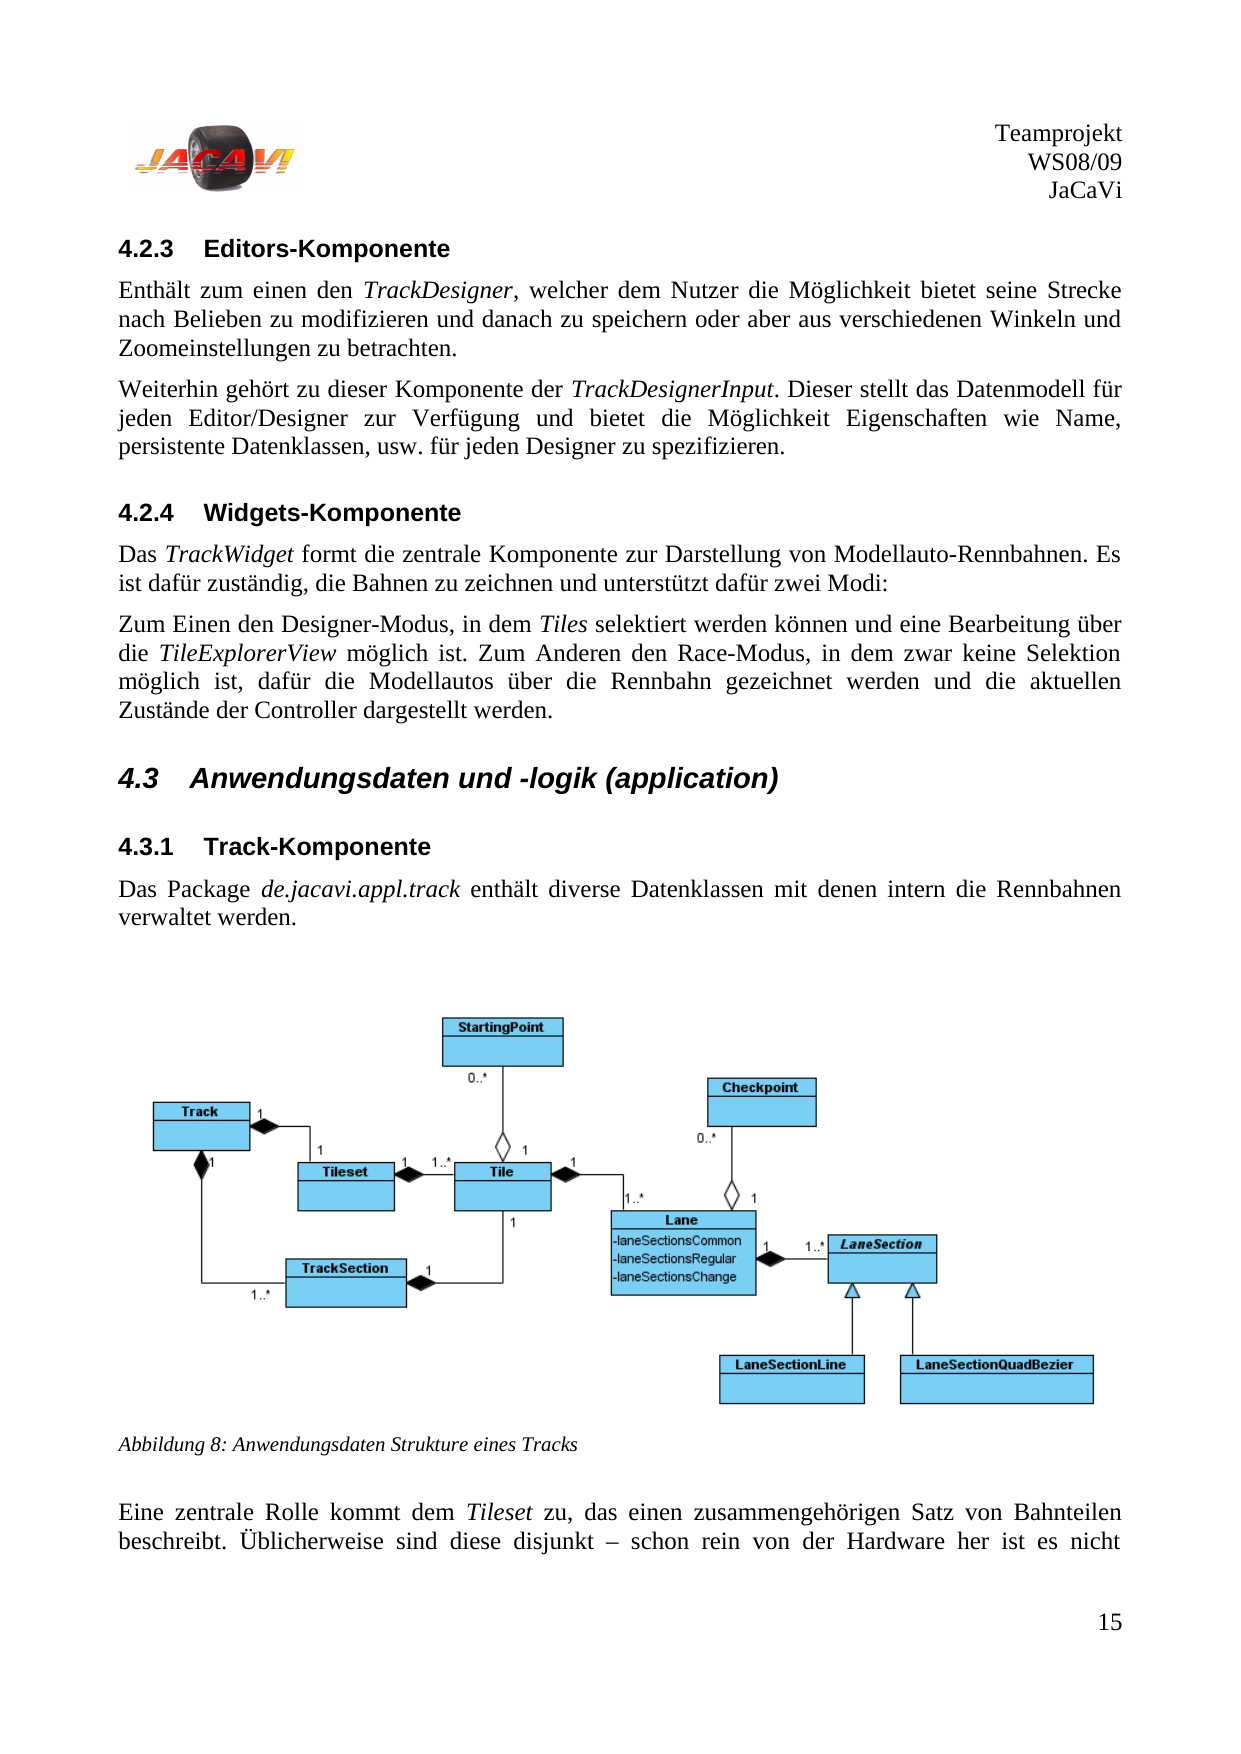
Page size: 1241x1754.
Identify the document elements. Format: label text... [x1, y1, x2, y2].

text Weiterhin gehört zu dieser Komponente der TrackDesignerInput. Dieser stellt das Datenmodell für jeden Editor/Designer zur Verfügung und bietet die Möglichkeit Eigenschaften wie Name, persistente Datenklassen, usw. für jeden Designer zu spezifizieren. [118, 374, 1122, 460]
text Das TrackWidget formt die zentrale Komponente zur Darstellung von Modellauto-Rennbahnen. Es ist dafür zuständig, die Bahnen zu zeichnen und unterstützt dafür zwei Modi: [118, 539, 1122, 596]
text Zum Einen den Designer-Modus, in dem Tiles selektiert werden können und eine Bearbeitung über die TileExplorerView möglich ist. Zum Anderen den Race-Modus, in dem zwar keine Selektion möglich ist, dafür die Modellautos über die Rennbahn gezeichnet werden und die aktuellen Zustände der Controller dargestellt werden. [118, 609, 1122, 724]
text Enthält zum einen den TrackDesigner, welcher dem Nutzer die Möglichkeit bietet seine Strecke nach Belieben zu modifizieren und danach zu speichern oder aber aus verschiedenen Winkeln und Zoomeinstellungen zu betrachten. [118, 275, 1122, 361]
text Abbildung 8: Anwendungsdaten Strukture eines Tracks [118, 1432, 1122, 1456]
picture [118, 997, 1123, 1432]
picture [128, 120, 307, 195]
text Eine zentrale Rolle kommt dem Tileset zu, das einen zusammengehörigen Satz von Bahnteilen beschreibt. Üblicherweise sind diese disjunkt – schon rein von der Hardware her ist es nicht [118, 1497, 1122, 1555]
subtitle Track-Komponente [118, 832, 1122, 861]
subtitle Widgets-Komponente [118, 498, 1122, 526]
subtitle Editors-Komponente [118, 234, 1122, 263]
text Das Package de.jacavi.appl.track enthält diverse Datenklassen mit denen intern die Rennbahnen verwaltet werden. [118, 874, 1122, 931]
subtitle Anwendungsdaten und -logik (application) [118, 761, 1122, 795]
